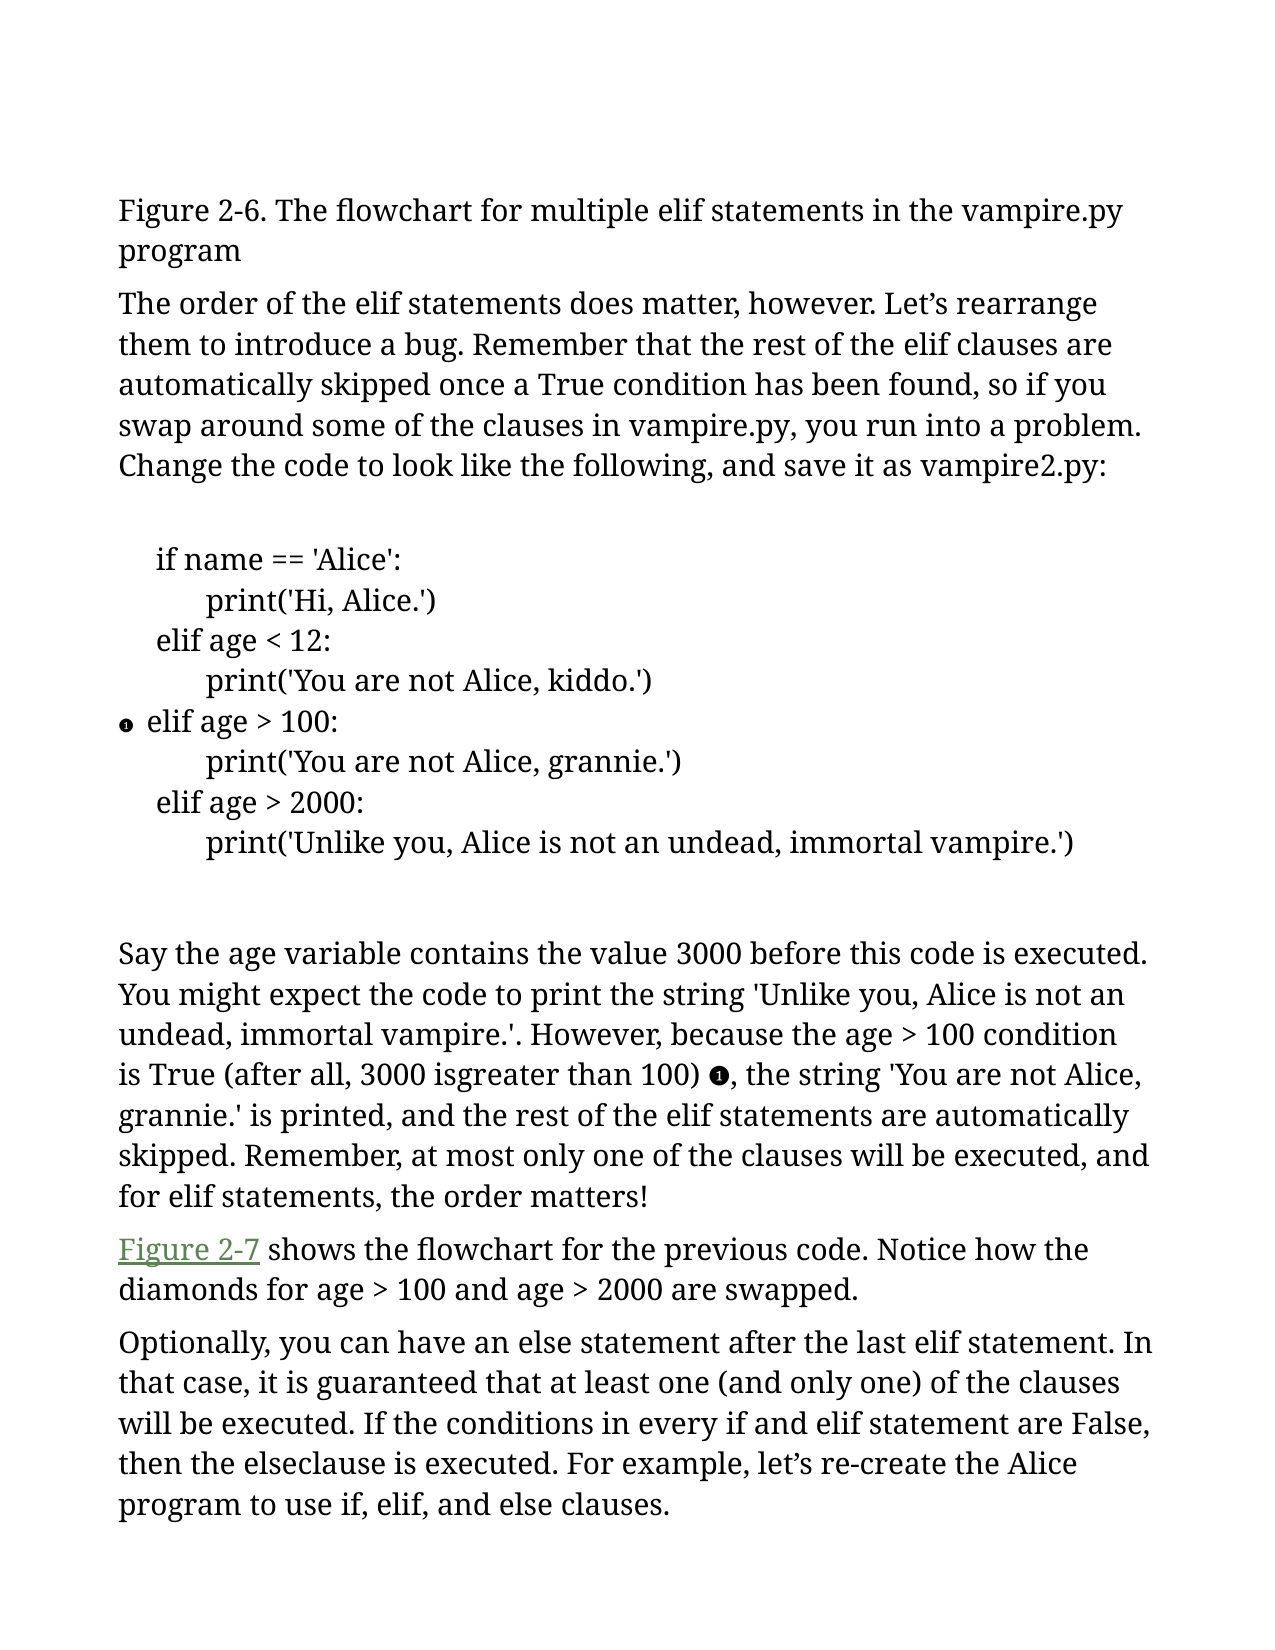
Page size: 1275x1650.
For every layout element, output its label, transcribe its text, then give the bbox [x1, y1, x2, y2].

text print('You are not Alice, grannie.') [118, 741, 1157, 781]
text The order of the elif statements does matter, however. Let’s rearrange them to introduce a bug. Remember that the rest of the elif clauses are automatically skipped once a True condition has been found, so if you swap around some of the clauses in vampire.py, you run into a problem. Change the code to look like the following, and save it as vampire2.py: [118, 283, 1157, 485]
text print('Unlike you, Alice is not an undead, immortal vampire.') [118, 822, 1157, 862]
text Figure 2-6. The flowchart for multiple elif statements in the vampire.py program [118, 189, 1157, 270]
text elif age < 12: [118, 619, 1157, 660]
text print('Hi, Alice.') [118, 579, 1157, 619]
text Optionally, you can have an else statement after the last elif statement. In that case, it is guaranteed that at least one (and only one) of the clauses will be executed. If the conditions in every if and elif statement are False, then the elseclause is executed. For example, let’s re-create the Alice program to use if, elif, and else clauses. [118, 1322, 1157, 1524]
text if name == 'Alice': [118, 539, 1157, 579]
text print('You are not Alice, kiddo.') [118, 660, 1157, 700]
text Say the age variable contains the value 3000 before this code is executed. You might expect the code to print the string 'Unlike you, Alice is not an undead, immortal vampire.'. However, because the age > 100 condition is True (after all, 3000 isgreater than 100) ❶, the string 'You are not Alice, grannie.' is printed, and the rest of the elif statements are automatically skipped. Remember, at most only one of the clauses will be executed, and for elif statements, the order matters! [118, 933, 1157, 1216]
text Figure 2-7 shows the flowchart for the previous code. Notice how the diamonds for age > 100 and age > 2000 are swapped. [118, 1228, 1157, 1309]
text ❶ elif age > 100: [118, 700, 1157, 741]
text elif age > 2000: [118, 781, 1157, 822]
